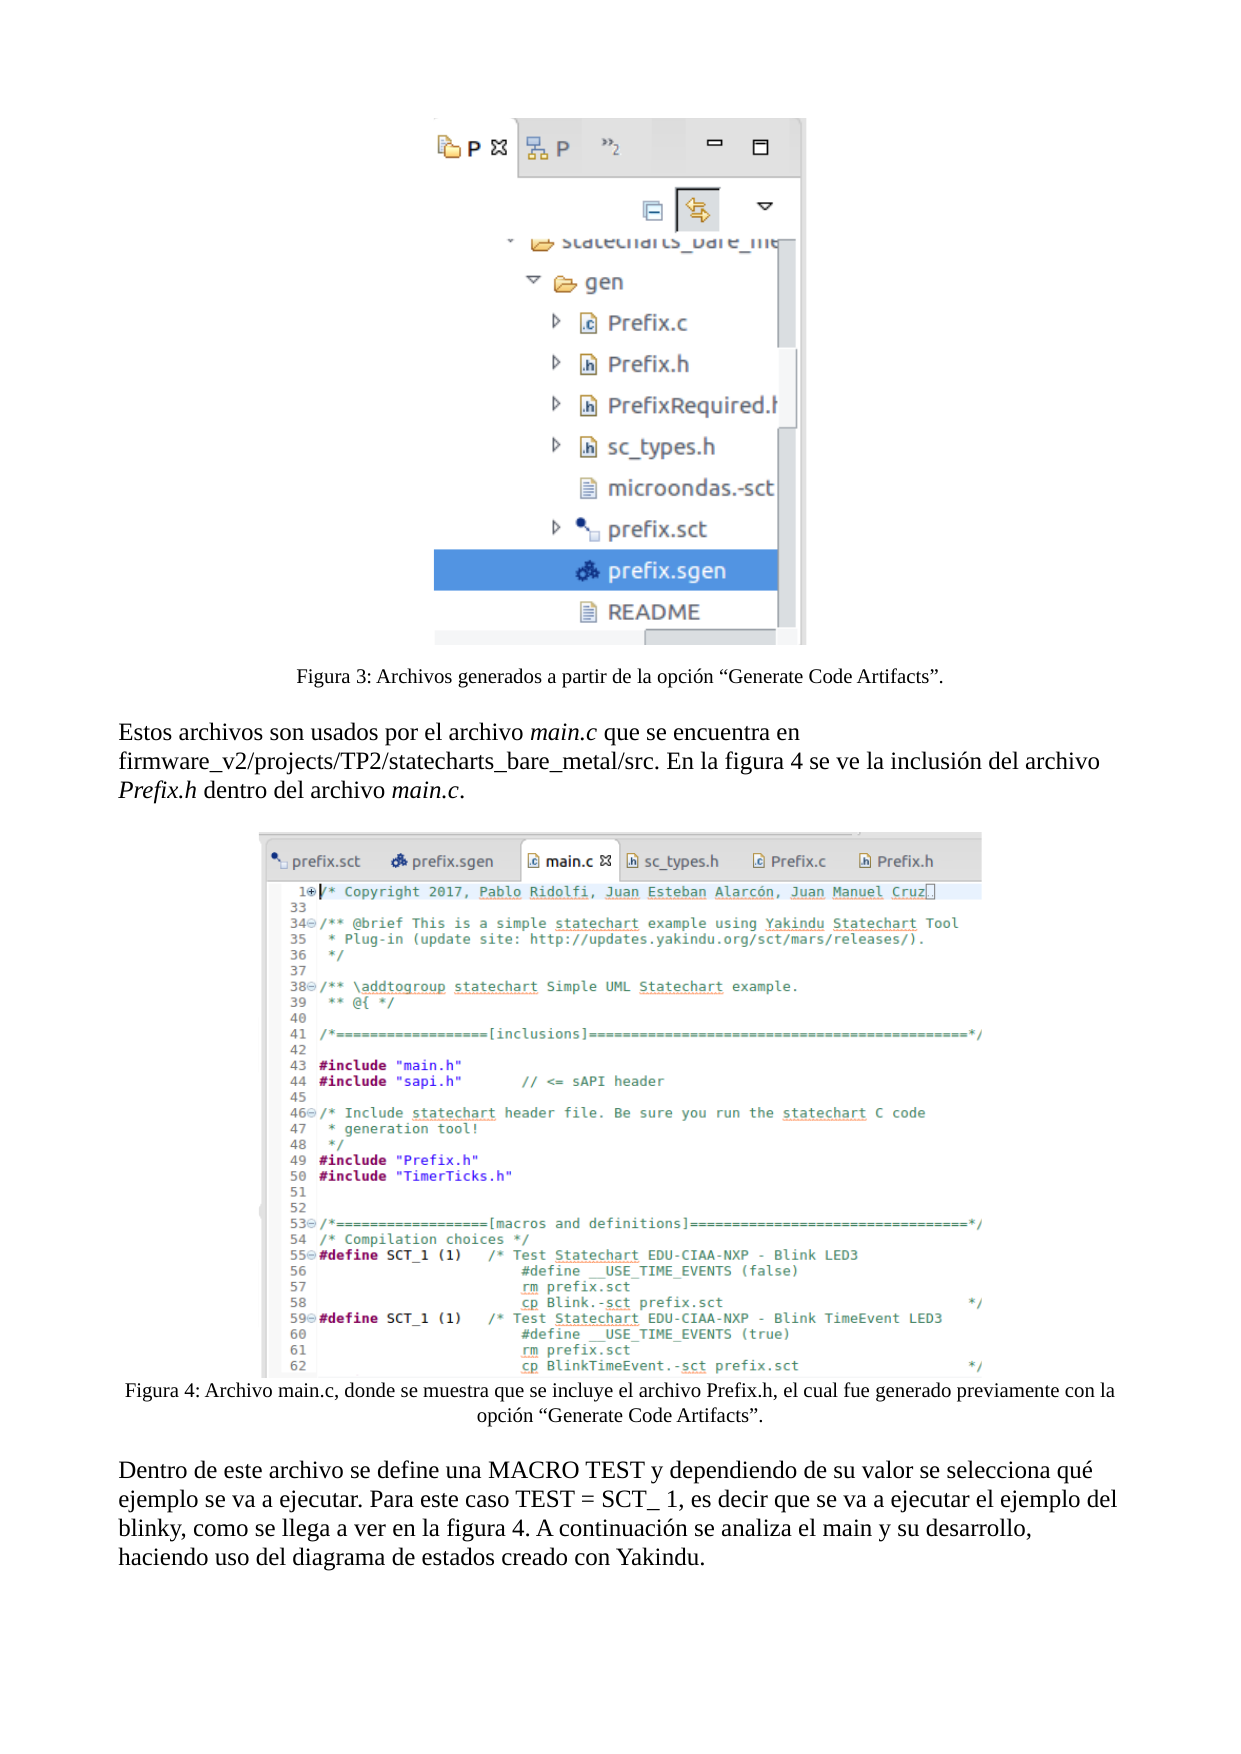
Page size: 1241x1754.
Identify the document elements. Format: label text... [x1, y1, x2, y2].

text Figura 4: Archivo main.c, donde se muestra que se incluye el archivo Prefix.h, el cual fue generado previamente con la opción “Generate Code Artifacts”. [118, 1378, 1122, 1427]
text Figura 3: Archivos generados a partir de la opción “Generate Code Artifacts”. [118, 664, 1122, 688]
picture [258, 832, 982, 1378]
text Dentro de este archivo se define una MACRO TEST y dependiendo de su valor se selecciona qué ejemplo se va a ejecutar. Para este caso TEST = SCT_ 1, es decir que se va a ejecutar el ejemplo del blinky, como se llega a ver en la figura 4. A continuación se analiza el main y su desarrollo, haciendo uso del diagrama de estados creado con Yakindu. [118, 1455, 1122, 1570]
text Estos archivos son usados por el archivo main.c que se encuentra en firmware_v2/projects/TP2/statecharts_bare_metal/src. En la figura 4 se ve la inclusión del archivo Prefix.h dentro del archivo main.c. [118, 717, 1122, 803]
picture [433, 118, 477, 645]
